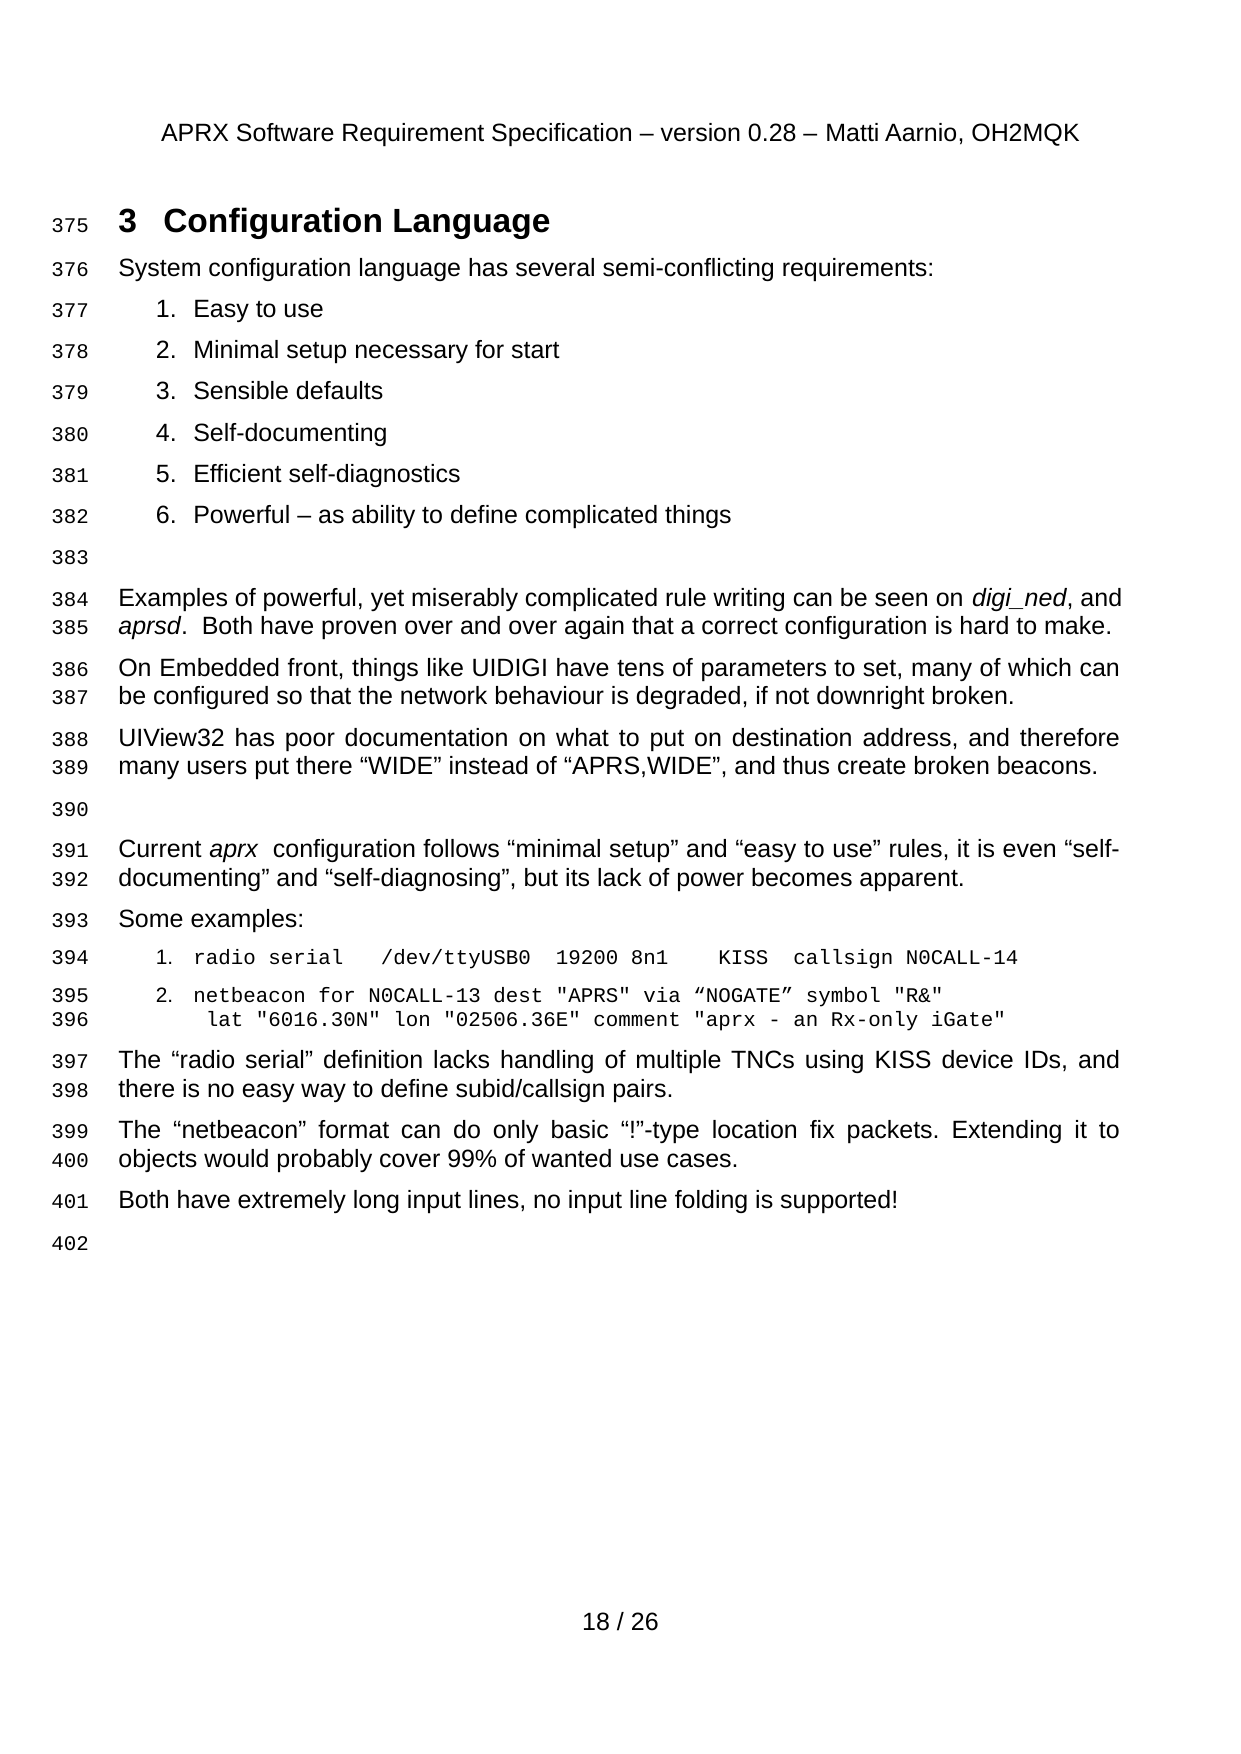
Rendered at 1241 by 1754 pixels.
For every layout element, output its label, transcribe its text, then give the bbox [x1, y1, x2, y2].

list Easy to use [156, 294, 1122, 322]
list Powerful – as ability to define complicated things [156, 500, 1122, 529]
text The “radio serial” definition lacks handling of multiple TNCs using KISS device IDs, and there is no easy way to define subid/callsign pairs. [118, 1045, 1122, 1103]
text Examples of powerful, yet miserably complicated rule writing can be seen on digi_ned, and aprsd. Both have proven over and over again that a correct configuration is hard to make. [118, 582, 1122, 640]
list radio serial /dev/ttyUSB0 19200 8n1 KISS callsign N0CALL-14 [156, 945, 1122, 971]
text On Embedded front, things like UIDIGI have tens of parameters to set, many of which can be configured so that the network behaviour is degraded, if not downright broken. [118, 652, 1122, 710]
text Current aprx configuration follows “minimal setup” and “easy to use” rules, it is even “self-documenting” and “self-diagnosing”, but its lack of power becomes apparent. [118, 834, 1122, 891]
text System configuration language has several semi-conflicting requirements: [118, 252, 1122, 281]
list netbeacon for N0CALL-13 dest "APRS" via “NOGATE” symbol "R&" lat "6016.30N" lon "02506.36E" comment "aprx - an Rx-only iGate" [156, 983, 1122, 1033]
list Self-documenting [156, 417, 1122, 446]
list Sensible defaults [156, 376, 1122, 405]
text Some examples: [118, 904, 1122, 932]
text Both have extremely long input lines, no input line folding is supported! [118, 1185, 1122, 1214]
subtitle Configuration Language [118, 201, 1122, 240]
list Efficient self-diagnostics [156, 459, 1122, 487]
text UIView32 has poor documentation on what to put on destination address, and therefore many users put there “WIDE” instead of “APRS,WIDE”, and thus create broken beacons. [118, 722, 1122, 780]
text The “netbeacon” format can do only basic “!”-type location fix packets. Extending it to objects would probably cover 99% of wanted use cases. [118, 1115, 1122, 1173]
list Minimal setup necessary for start [156, 335, 1122, 364]
